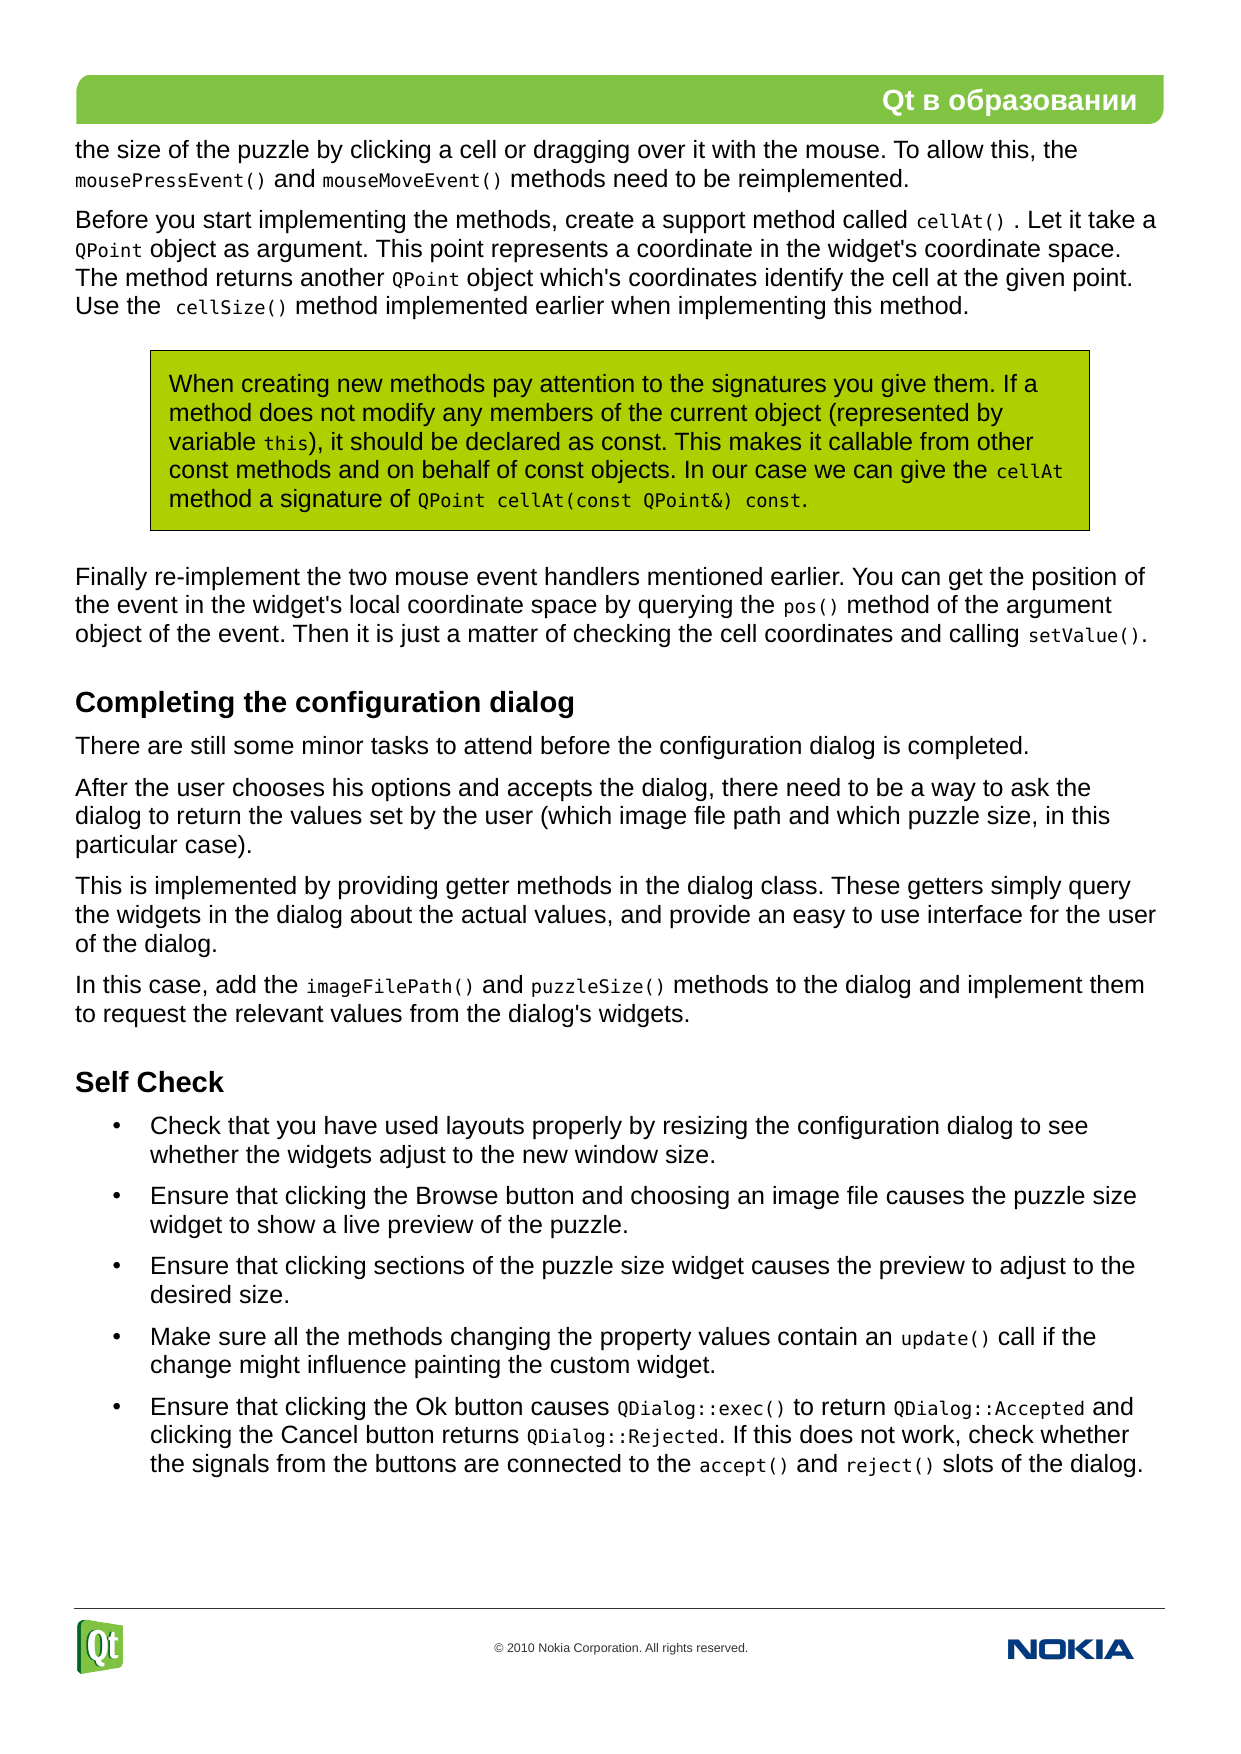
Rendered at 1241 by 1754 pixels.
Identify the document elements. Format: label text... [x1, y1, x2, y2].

picture [76, 75, 1164, 124]
text After the user chooses his options and accepts the dialog, there need to be a way to ask the dialog to return the values set by the user (which image file path and which puzzle size, in this particular case). [75, 773, 1165, 859]
text There are still some minor tasks to attend before the configuration dialog is completed. [75, 731, 1165, 760]
text When creating new methods pay attention to the signatures you give them. If a method does not modify any members of the current object (represented by variable this), it should be declared as const. This makes it callable from other const methods and on behalf of const objects. In our case we can give the cellAt method a signature of QPoint cellAt(const QPoint&) const. [151, 351, 1089, 530]
text the size of the puzzle by clicking a cell or dragging over it with the mouse. To allow this, the mousePressEvent() and mouseMoveEvent() methods need to be reimplemented. [75, 135, 1165, 192]
list Make sure all the methods changing the property values contain an update() call if the change might influence painting the custom widget. [112, 1321, 1165, 1379]
picture [978, 1610, 1164, 1688]
text In this case, add the imageFilePath() and puzzleSize() methods to the dialog and implement them to request the relevant values from the dialog's widgets. [75, 970, 1165, 1028]
subtitle Self Check [75, 1065, 1165, 1099]
list Ensure that clicking sections of the puzzle size widget causes the preview to adjust to the desired size. [112, 1251, 1165, 1309]
list Ensure that clicking the Browse button and choosing an image file causes the puzzle size widget to show a live preview of the puzzle. [112, 1181, 1165, 1239]
text Finally re-implement the two mouse event handlers mentioned earlier. You can get the position of the event in the widget's local coordinate space by querying the pos() method of the argument object of the event. Then it is just a matter of checking the cell coordinates and calling setValue(). [75, 562, 1165, 648]
list Check that you have used layouts properly by resizing the configuration dialog to see whether the widgets adjust to the new window size. [112, 1111, 1165, 1169]
list Ensure that clicking the Ok button causes QDialog::exec() to return QDialog::Accepted and clicking the Cancel button returns QDialog::Rejected. If this does not work, check whether the signals from the buttons are connected to the accept() and reject() slots of the dialog. [112, 1392, 1165, 1478]
text This is implemented by providing getter methods in the dialog class. These getters simply query the widgets in the dialog about the actual values, and provide an easy to use interface for the user of the dialog. [75, 871, 1165, 958]
picture [73, 1615, 127, 1679]
text Before you start implementing the methods, create a support method called cellAt() . Let it take a QPoint object as argument. This point represents a coordinate in the widget's coordinate space. The method returns another QPoint object which's coordinates identify the cell at the given point. Use the cellSize() method implemented earlier when implementing this method. [75, 205, 1165, 320]
subtitle Completing the configuration dialog [75, 685, 1165, 719]
